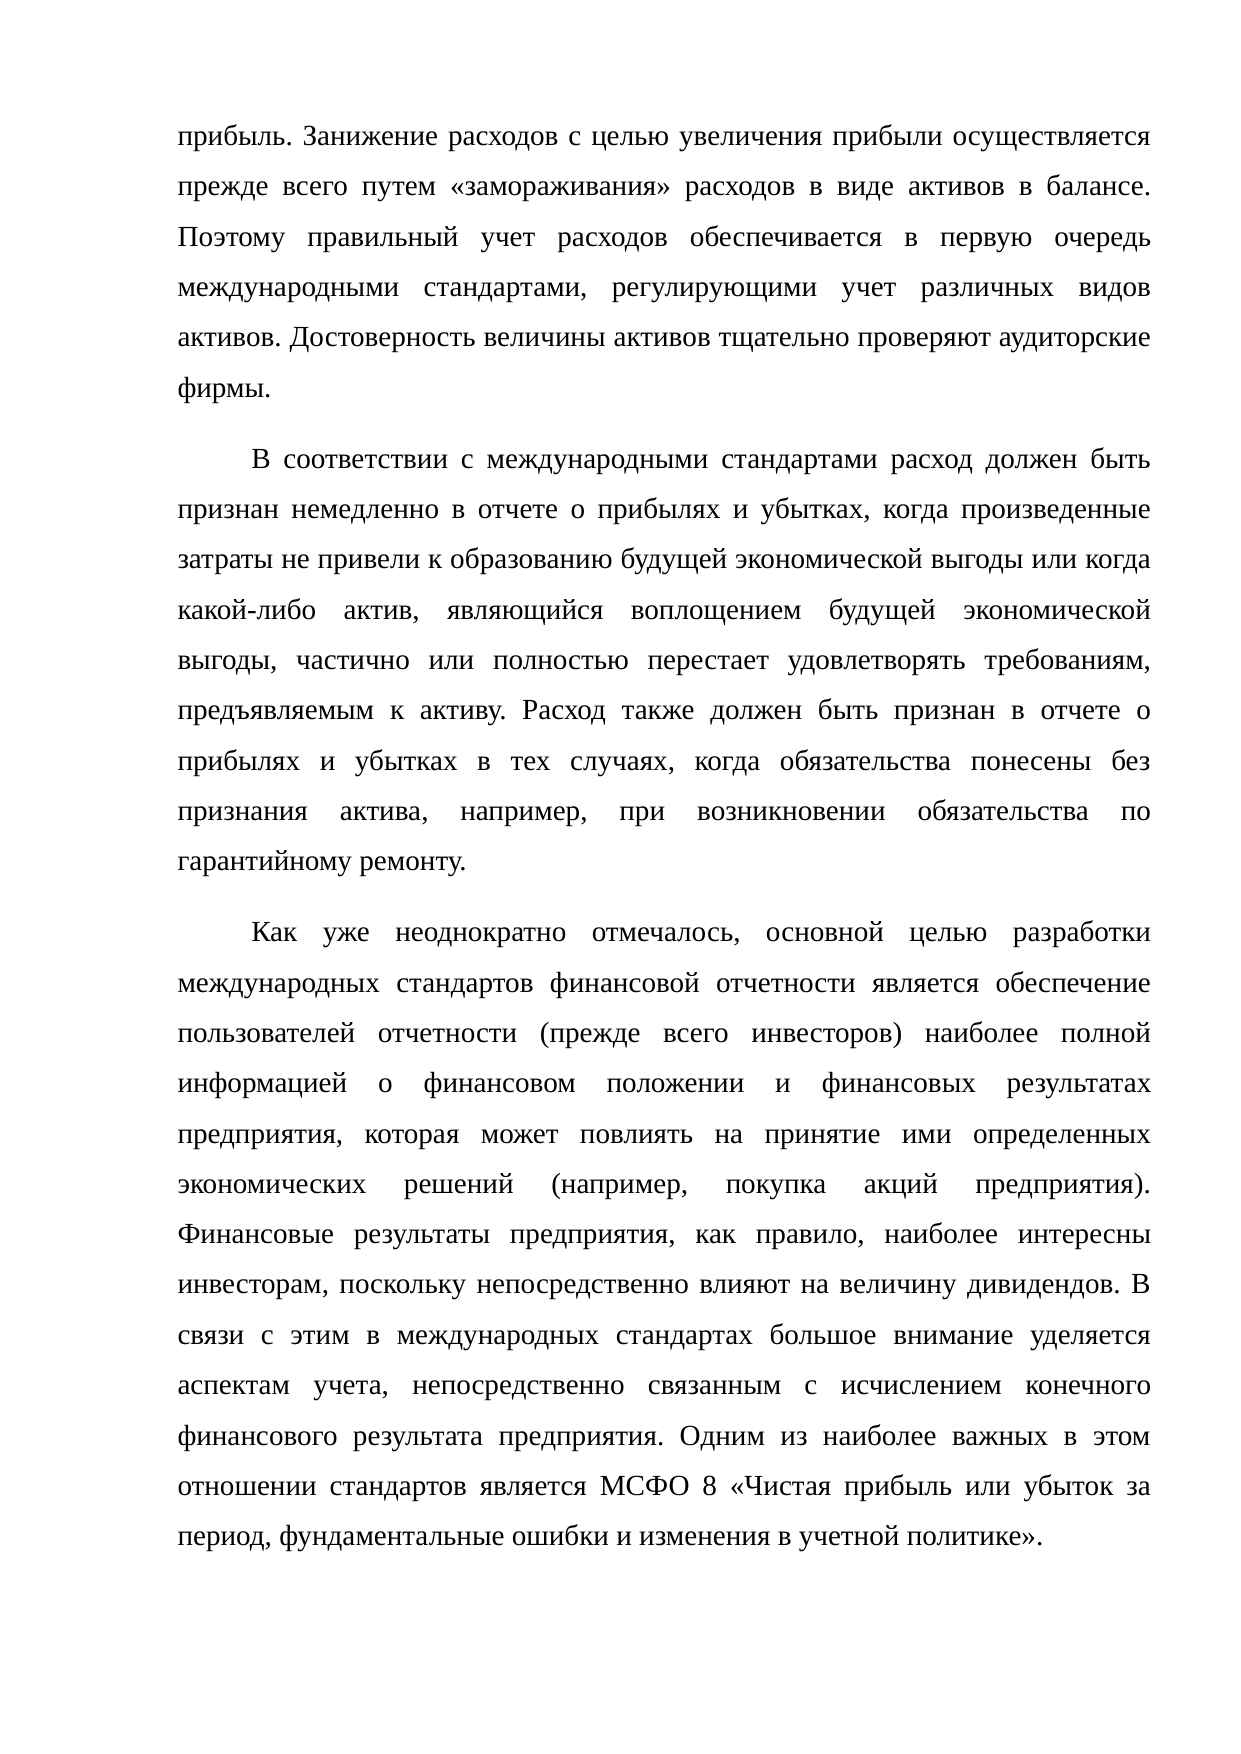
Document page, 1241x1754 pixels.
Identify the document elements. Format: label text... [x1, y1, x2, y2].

text В соответствии с международными стандартами расход должен быть признан немедленно в отчете о прибылях и убытках, когда произведенные затраты не привели к образованию будущей экономической выгоды или когда какой-либо актив, являющийся воплощением будущей экономической выгоды, частично или полностью перестает удовлетворять требованиям, предъявляемым к активу. Расход также должен быть признан в отчете о прибылях и убытках в тех случаях, когда обязательства понесены без признания актива, например, при возникновении обязательства по гарантийному ремонту. [177, 441, 1152, 877]
text прибыль. Занижение расходов с целью увеличения прибыли осуществляется прежде всего путем «замораживания» расходов в виде активов в балансе. Поэтому правильный учет расходов обеспечивается в первую очередь международными стандартами, регулирующими учет различных видов активов. Достоверность величины активов тщательно проверяют аудиторские фирмы. [177, 118, 1152, 403]
text Как уже неоднократно отмечалось, основной целью разработки международных стандартов финансовой отчетности является обеспечение пользователей отчетности (прежде всего инвесторов) наиболее полной информацией о финансовом положении и финансовых результатах предприятия, которая может повлиять на принятие ими определенных экономических решений (например, покупка акций предприятия). Финансовые результаты предприятия, как правило, наиболее интересны инвесторам, поскольку непосредственно влияют на величину дивидендов. В связи с этим в международных стандартах большое внимание уделяется аспектам учета, непосредственно связанным с исчислением конечного финансового результата предприятия. Одним из наиболее важных в этом отношении стандартов является МСФО 8 «Чистая прибыль или убыток за период, фундаментальные ошибки и изменения в учетной политике». [177, 914, 1152, 1552]
